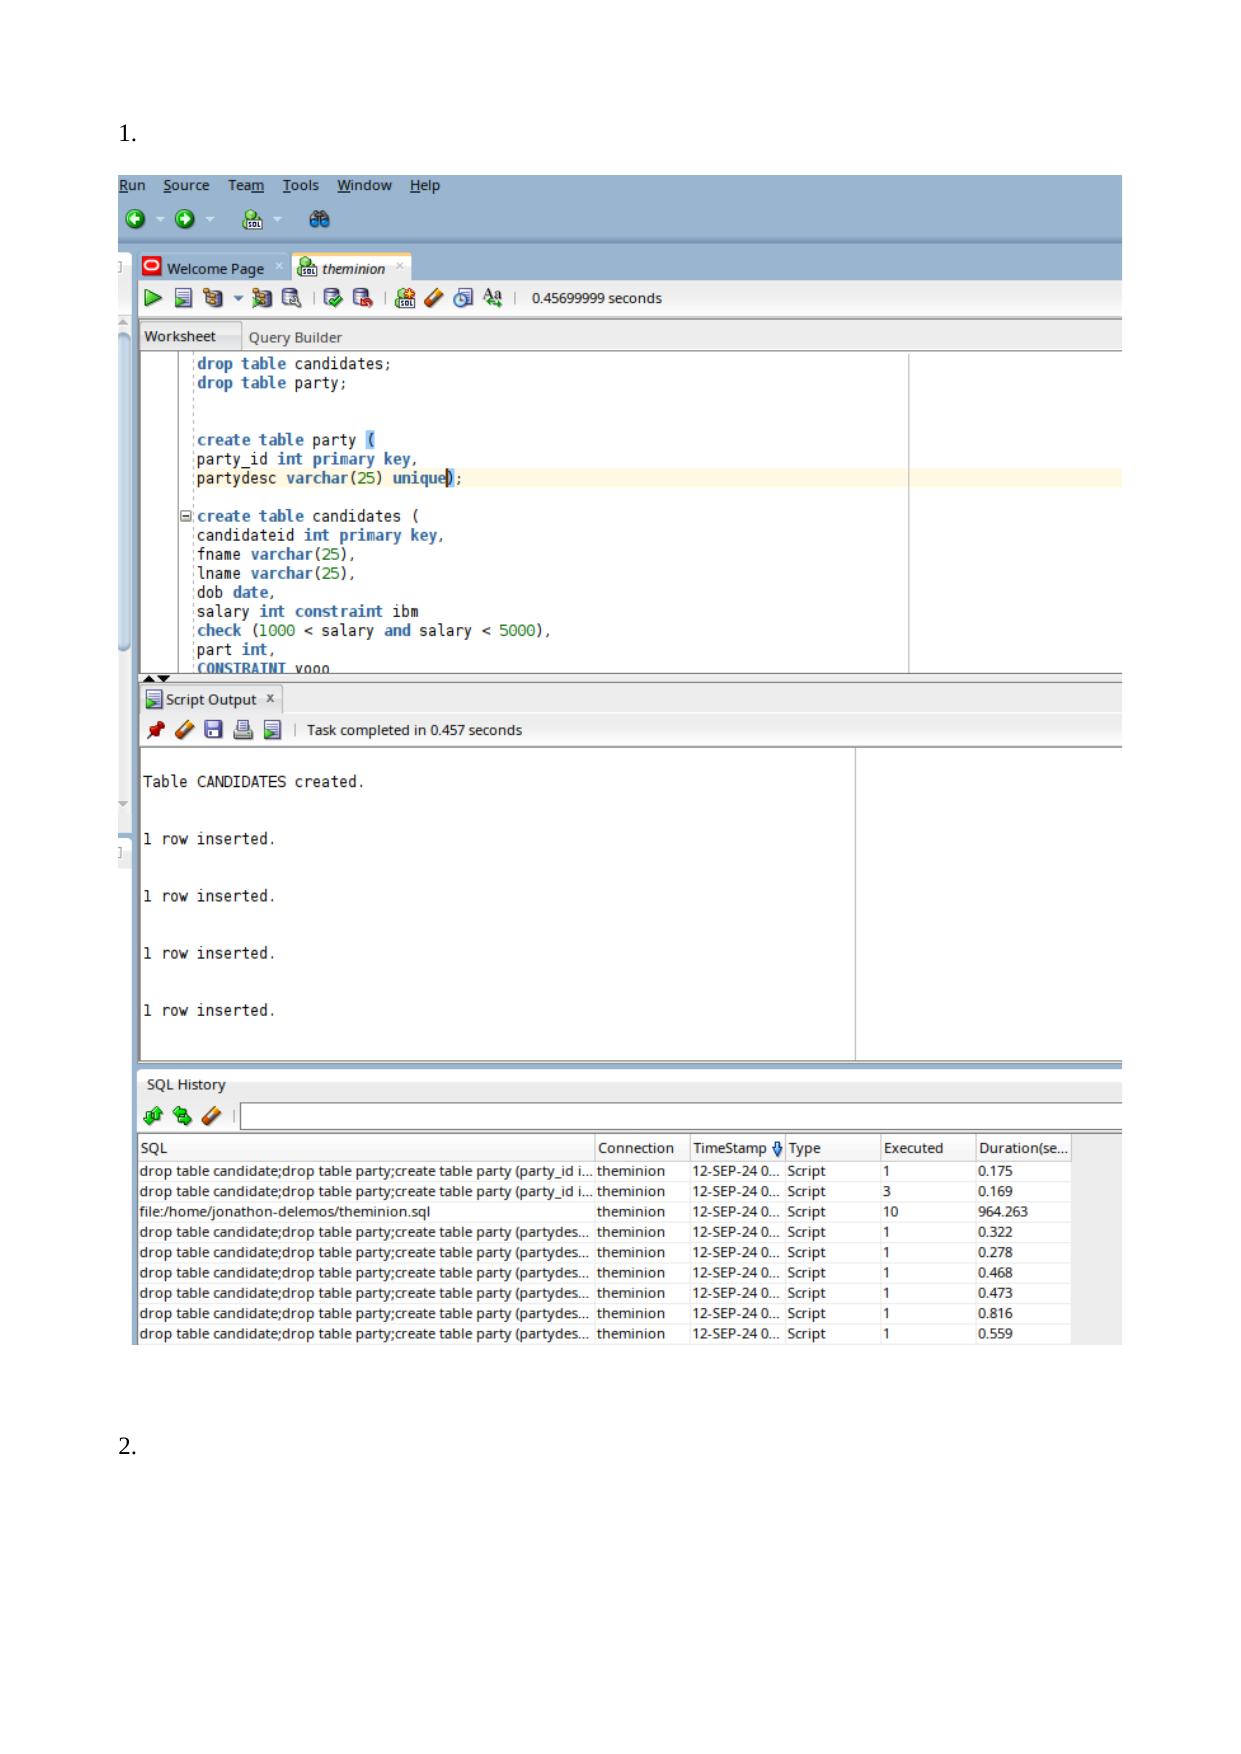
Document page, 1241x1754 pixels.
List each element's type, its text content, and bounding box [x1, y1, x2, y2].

text 1. [118, 118, 1122, 147]
text 2. [118, 1431, 1122, 1459]
picture [118, 175, 1123, 1345]
